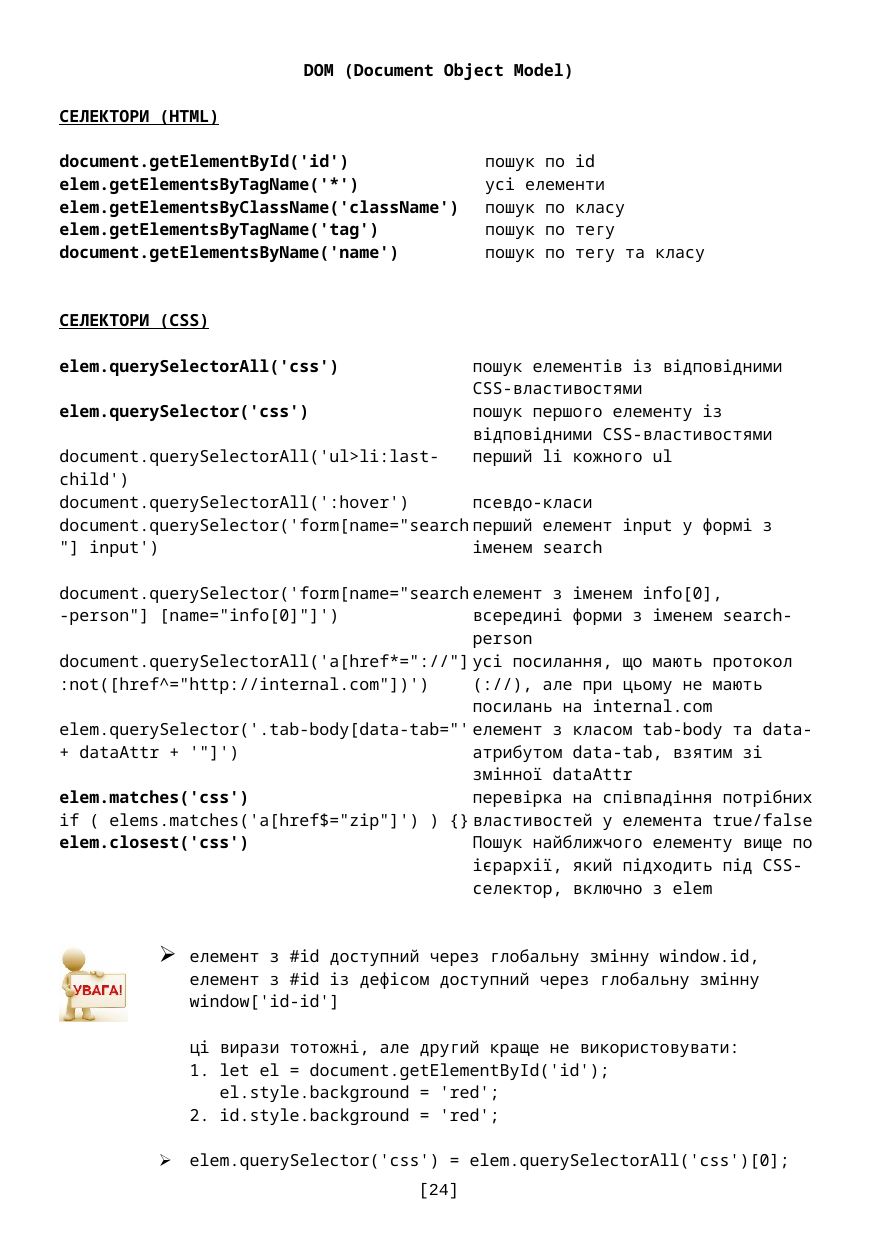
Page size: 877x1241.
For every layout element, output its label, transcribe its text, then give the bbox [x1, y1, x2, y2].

text СЕЛЕКТОРИ (HTML) [59, 104, 818, 127]
table_cell псевдо-класи [473, 491, 818, 513]
table_header [48, 945, 145, 1172]
table_cell пошук по тегу та класу [485, 241, 818, 263]
table_cell elem.querySelector('css') [59, 400, 472, 445]
table_cell усі посилання, що мають протокол (://), але при цьому не мають посилань на internal.com [473, 650, 818, 718]
table_cell document.querySelector('form[name="search"] input') [59, 513, 472, 581]
table_header elem.querySelectorAll('css') [59, 354, 472, 400]
table_cell Пошук найближчого елементу вище по ієрархії, який підходить під CSS-селектор, включно з elem [473, 831, 818, 899]
subtitle DOM (Document Object Model) [59, 59, 818, 82]
table_cell document.querySelectorAll('ul>li:last-child') [59, 445, 472, 491]
table_header document.getElementById('id') [59, 150, 485, 173]
table_cell elem.closest('css') [59, 831, 472, 899]
table_cell пошук по класу [485, 195, 818, 218]
table_header елемент з #id доступний через глобальну змінну window.id, елемент з #id із дефісом доступний через глобальну змінну window['id-id'] ці вирази тотожні, але другий краще не використовувати: 1. let el = document.getElementById('id'); el.style.background = 'red'; 2. id.style.background = 'red'; elem.querySelector('css') = elem.querySelectorAll('css')[0]; querySelector('css') швидший, бо бере тільки перший елемент, а querySelectorAll('css')[0] бере весь масив, а потім перший елемент elem.getElementBy* - "живі": при зміні документу змінюється і результат, з querySelectorAll такого не відбувається. [145, 945, 829, 1172]
table_cell elem.getElementsByClassName('className') [59, 195, 485, 218]
table_cell elem.querySelector('.tab-body[data-tab="' + dataAttr + '"]') [59, 718, 472, 786]
table_cell елемент з іменем info[0], всередині форми з іменем search-person [473, 581, 818, 649]
table_cell document.querySelectorAll('a[href*="://"]:not([href^="http://internal.com"])') [59, 650, 472, 718]
picture [59, 944, 128, 1022]
table_cell document.getElementsByName('name') [59, 241, 485, 263]
table_cell усі елементи [485, 173, 818, 195]
table_cell elem.getElementsByTagName('*') [59, 173, 485, 195]
text СЕЛЕКТОРИ (CSS) [59, 309, 818, 332]
table_cell пошук по тегу [485, 218, 818, 241]
table_cell elem.getElementsByTagName('tag') [59, 218, 485, 241]
table_header пошук елементів із відповідними CSS-властивостями [473, 354, 818, 400]
table_cell elem.matches('css') if ( elems.matches('a[href$="zip"]') ) {} [59, 786, 472, 831]
table_cell document.querySelector('form[name="search-person"] [name="info[0]"]') [59, 581, 472, 649]
table_header пошук по id [485, 150, 818, 173]
table_cell document.querySelectorAll(':hover') [59, 491, 472, 513]
table_cell перевірка на співпадіння потрібних властивостей у елемента true/false [473, 786, 818, 831]
table_cell пошук першого елементу із відповідними CSS-властивостями [473, 400, 818, 445]
table_cell перший li кожного ul [473, 445, 818, 491]
table_cell перший елемент input у формі з іменем search [473, 513, 818, 581]
table_cell елемент з класом tab-body та data-атрибутом data-tab, взятим зі змінної dataAttr [473, 718, 818, 786]
